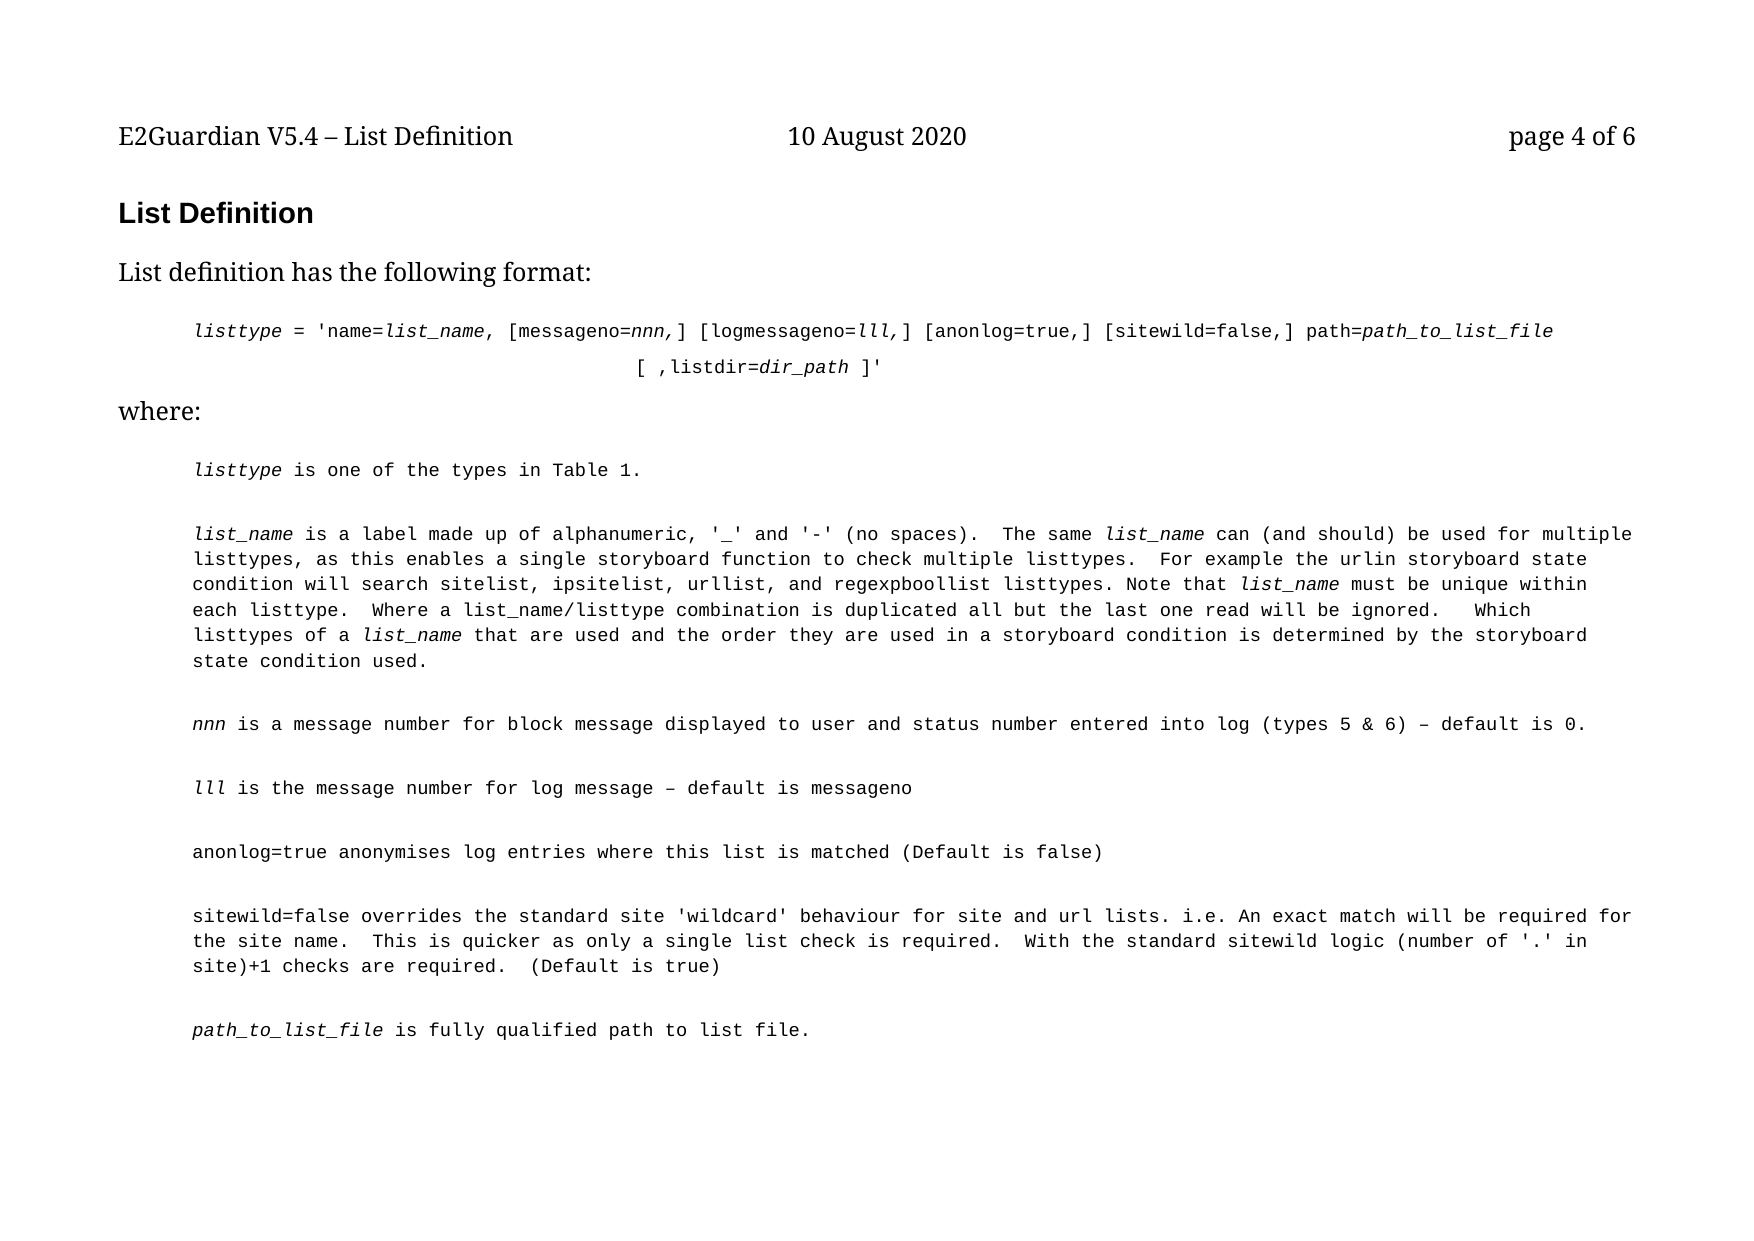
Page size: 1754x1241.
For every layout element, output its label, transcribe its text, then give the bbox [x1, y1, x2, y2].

text nnn is a message number for block message displayed to user and status number entered into log (types 5 & 6) – default is 0. [192, 715, 1636, 736]
text where: [118, 393, 1636, 427]
text listtype is one of the types in Table 1. [192, 461, 1636, 482]
text List definition has the following format: [118, 254, 1636, 288]
text path_to_list_file is fully qualified path to list file. [192, 1021, 1636, 1042]
text lll is the message number for log message – default is messageno [192, 779, 1636, 800]
text [ ,listdir=dir_path ]' [192, 357, 1636, 379]
subtitle List Definition [118, 196, 1636, 230]
text sitewild=false overrides the standard site 'wildcard' behaviour for site and url lists. i.e. An exact match will be required for the site name. This is quicker as only a single list check is required. With the standard sitewild logic (number of '.' in site)+1 checks are required. (Default is true) [192, 906, 1636, 978]
text list_name is a label made up of alphanumeric, '_' and '-' (no spaces). The same list_name can (and should) be used for multiple listtypes, as this enables a single storyboard function to check multiple listtypes. For example the urlin storyboard state condition will search sitelist, ipsitelist, urllist, and regexpboollist listtypes. Note that list_name must be unique within each listtype. Where a list_name/listtype combination is duplicated all but the last one read will be ignored. Which listtypes of a list_name that are used and the order they are used in a storyboard condition is determined by the storyboard state condition used. [192, 524, 1636, 673]
text anonlog=true anonymises log entries where this list is matched (Default is false) [192, 843, 1636, 864]
text listtype = 'name=list_name, [messageno=nnn,] [logmessageno=lll,] [anonlog=true,] [sitewild=false,] path=path_to_list_file [192, 322, 1636, 343]
